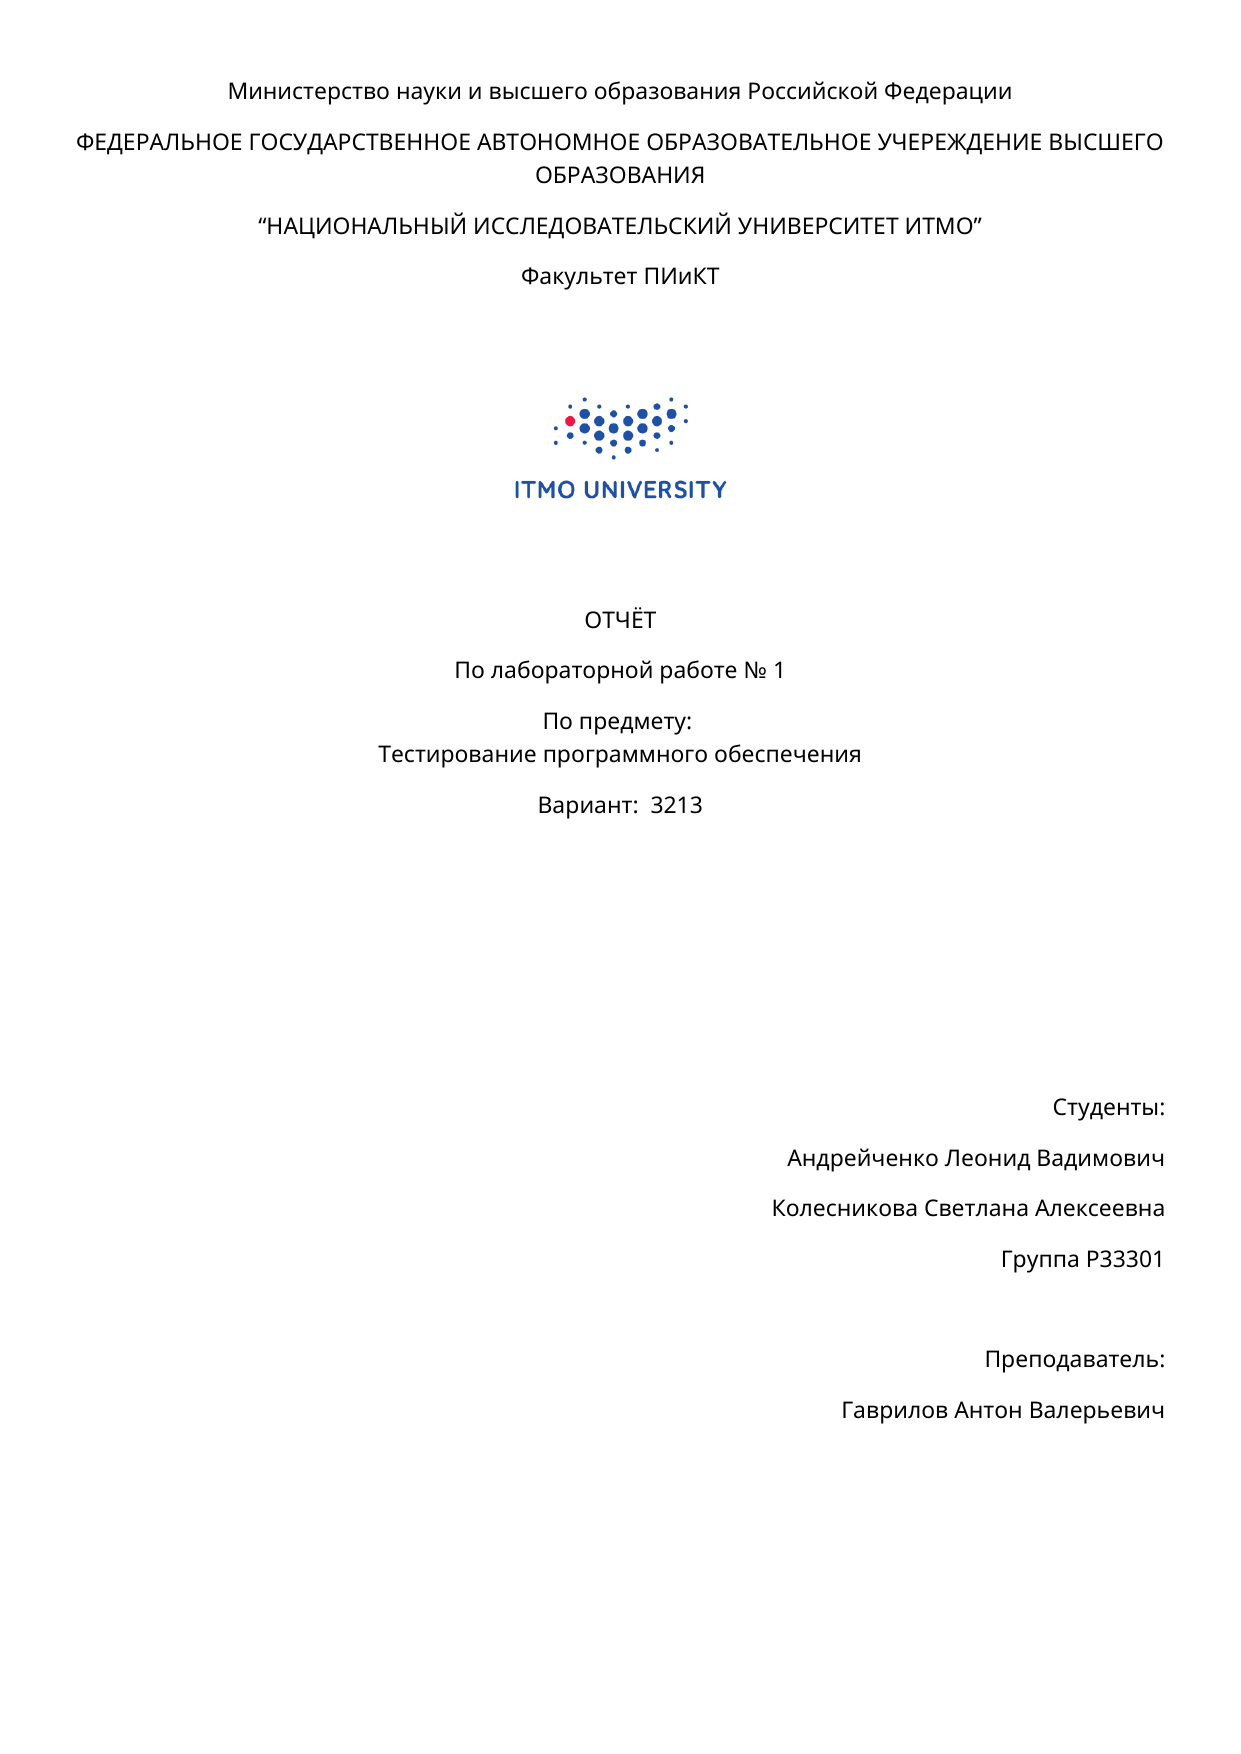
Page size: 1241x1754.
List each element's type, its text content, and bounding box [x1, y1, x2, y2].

text “НАЦИОНАЛЬНЫЙ ИССЛЕДОВАТЕЛЬСКИЙ УНИВЕРСИТЕТ ИТМО” [75, 209, 1165, 241]
text Колесникова Светлана Алексеевна [75, 1192, 1165, 1223]
text Вариант: 3213 [75, 789, 1165, 820]
picture [497, 360, 743, 535]
text Министерство науки и высшего образования Российской Федерации [75, 75, 1165, 106]
text Андрейченко Леонид Вадимович [75, 1142, 1165, 1173]
text ФЕДЕРАЛЬНОЕ ГОСУДАРСТВЕННОЕ АВТОНОМНОЕ ОБРАЗОВАТЕЛЬНОЕ УЧЕРЕЖДЕНИЕ ВЫСШЕГО ОБРАЗОВАНИЯ [75, 125, 1165, 190]
text Факультет ПИиКТ [75, 260, 1165, 291]
text ОТЧЁТ [75, 604, 1165, 635]
text По лабораторной работе № 1 [75, 654, 1165, 686]
text По предмету: Тестирование программного обеспечения [75, 705, 1165, 770]
text Гаврилов Антон Валерьевич [75, 1394, 1165, 1425]
text Группа P33301 [75, 1243, 1165, 1274]
text Преподаватель: [75, 1343, 1165, 1375]
text Студенты: [75, 1091, 1165, 1123]
